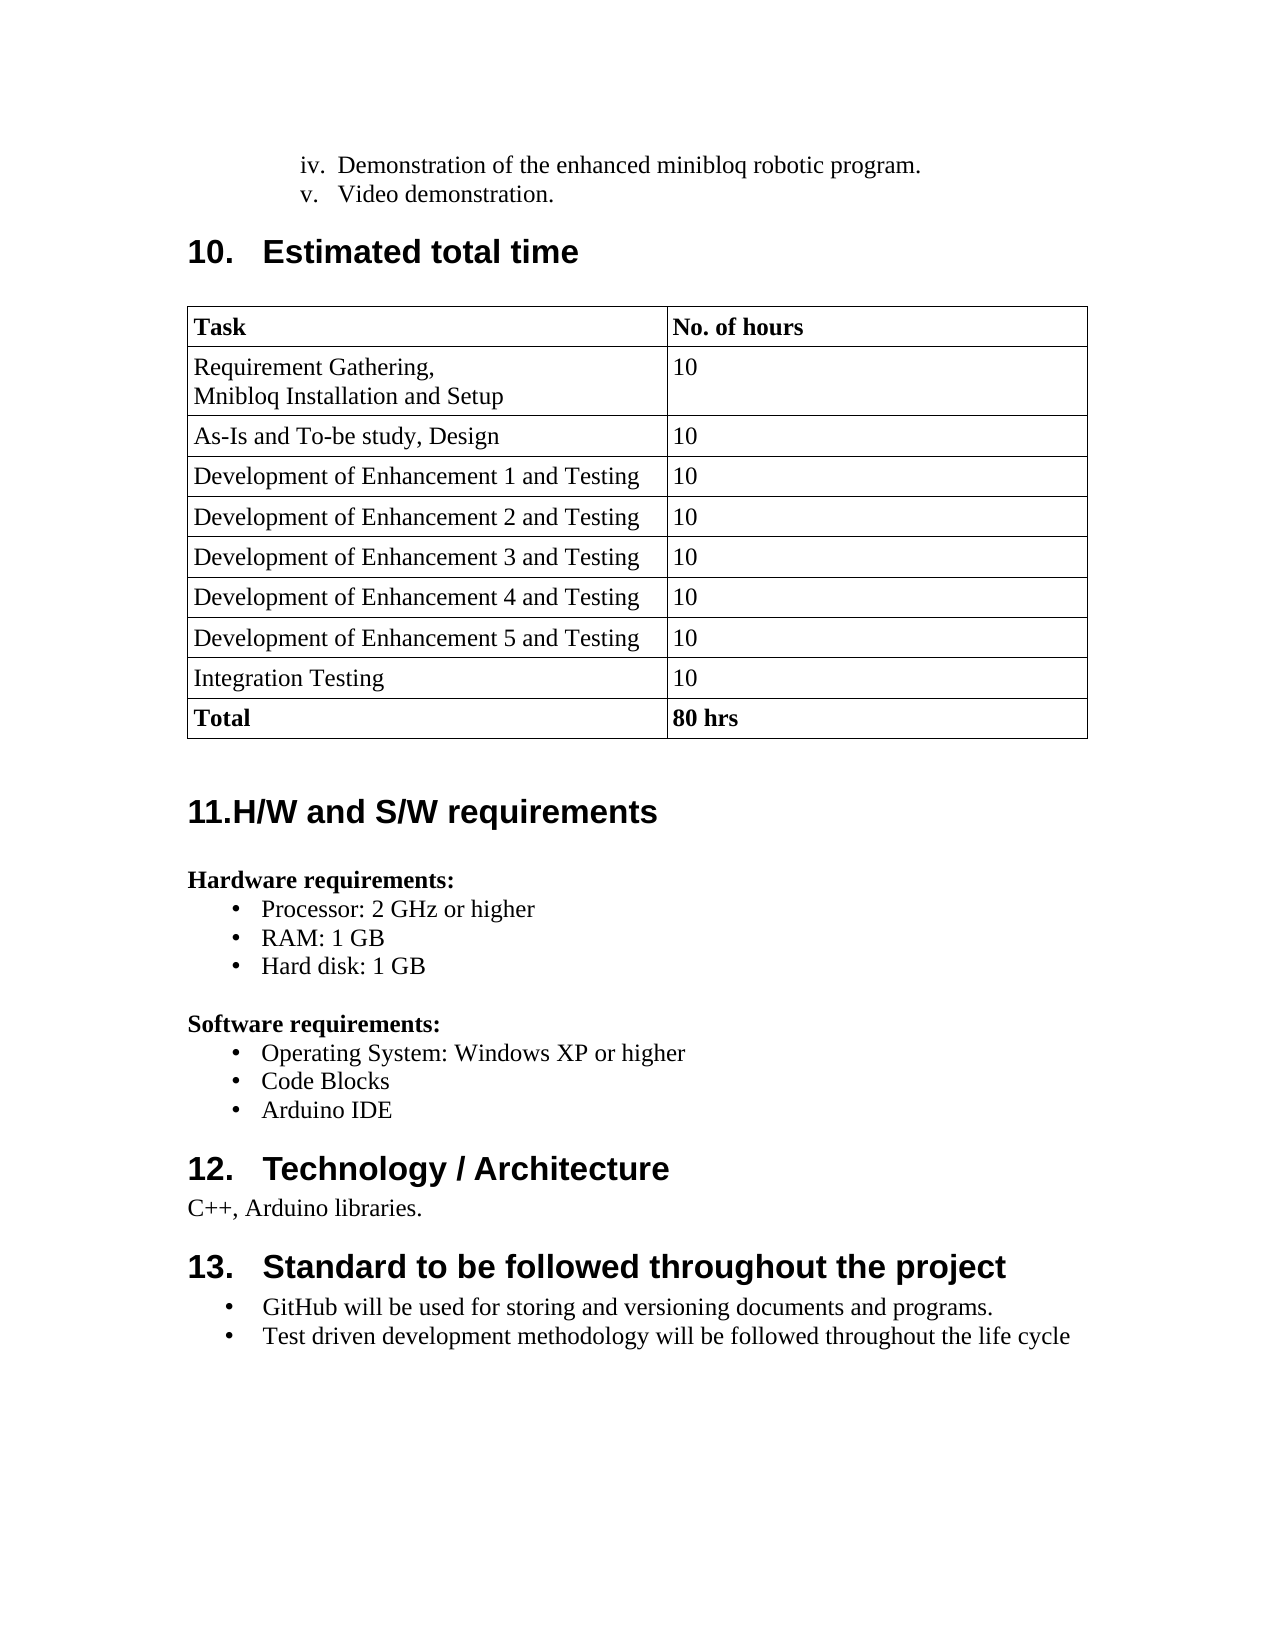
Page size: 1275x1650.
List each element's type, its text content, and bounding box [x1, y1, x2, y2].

table_cell 10 [668, 658, 1087, 697]
table_cell 10 [668, 416, 1087, 456]
table_cell Integration Testing [188, 658, 667, 697]
list Demonstration of the enhanced minibloq robotic program. [300, 150, 1087, 179]
table_cell Development of Enhancement 1 and Testing [188, 457, 667, 496]
table_cell Development of Enhancement 2 and Testing [188, 497, 667, 536]
subtitle H/W and S/W requirements [187, 792, 1087, 830]
text Hardware requirements: [187, 865, 1087, 894]
list Arduino IDE [232, 1095, 1087, 1124]
list Hard disk: 1 GB [232, 951, 1087, 980]
table_cell Total [188, 699, 667, 738]
table_cell Development of Enhancement 5 and Testing [188, 618, 667, 657]
list Operating System: Windows XP or higher [232, 1038, 1087, 1066]
table_header No. of hours [668, 307, 1087, 346]
subtitle Estimated total time [187, 232, 1087, 271]
table_cell 10 [668, 537, 1087, 577]
list Processor: 2 GHz or higher [232, 894, 1087, 923]
subtitle Technology / Architecture [187, 1149, 1087, 1187]
list Test driven development methodology will be followed throughout the life cycle [225, 1321, 1087, 1349]
list Video demonstration. [300, 179, 1087, 207]
list Code Blocks [232, 1066, 1087, 1095]
table_cell As-Is and To-be study, Design [188, 416, 667, 456]
table_cell 10 [668, 618, 1087, 657]
table_cell 10 [668, 497, 1087, 536]
table_cell Development of Enhancement 4 and Testing [188, 578, 667, 617]
table_header Task [188, 307, 667, 346]
text C++, Arduino libraries. [187, 1193, 1087, 1222]
subtitle Standard to be followed throughout the project [187, 1247, 1087, 1286]
list GitHub will be used for storing and versioning documents and programs. [225, 1292, 1087, 1321]
text Software requirements: [187, 1009, 1087, 1038]
table_cell Development of Enhancement 3 and Testing [188, 537, 667, 577]
table_cell 10 [668, 347, 1087, 415]
table_cell Requirement Gathering, Mnibloq Installation and Setup [188, 347, 667, 415]
table_cell 10 [668, 457, 1087, 496]
list RAM: 1 GB [232, 923, 1087, 951]
table_cell 80 hrs [668, 699, 1087, 738]
table_cell 10 [668, 578, 1087, 617]
